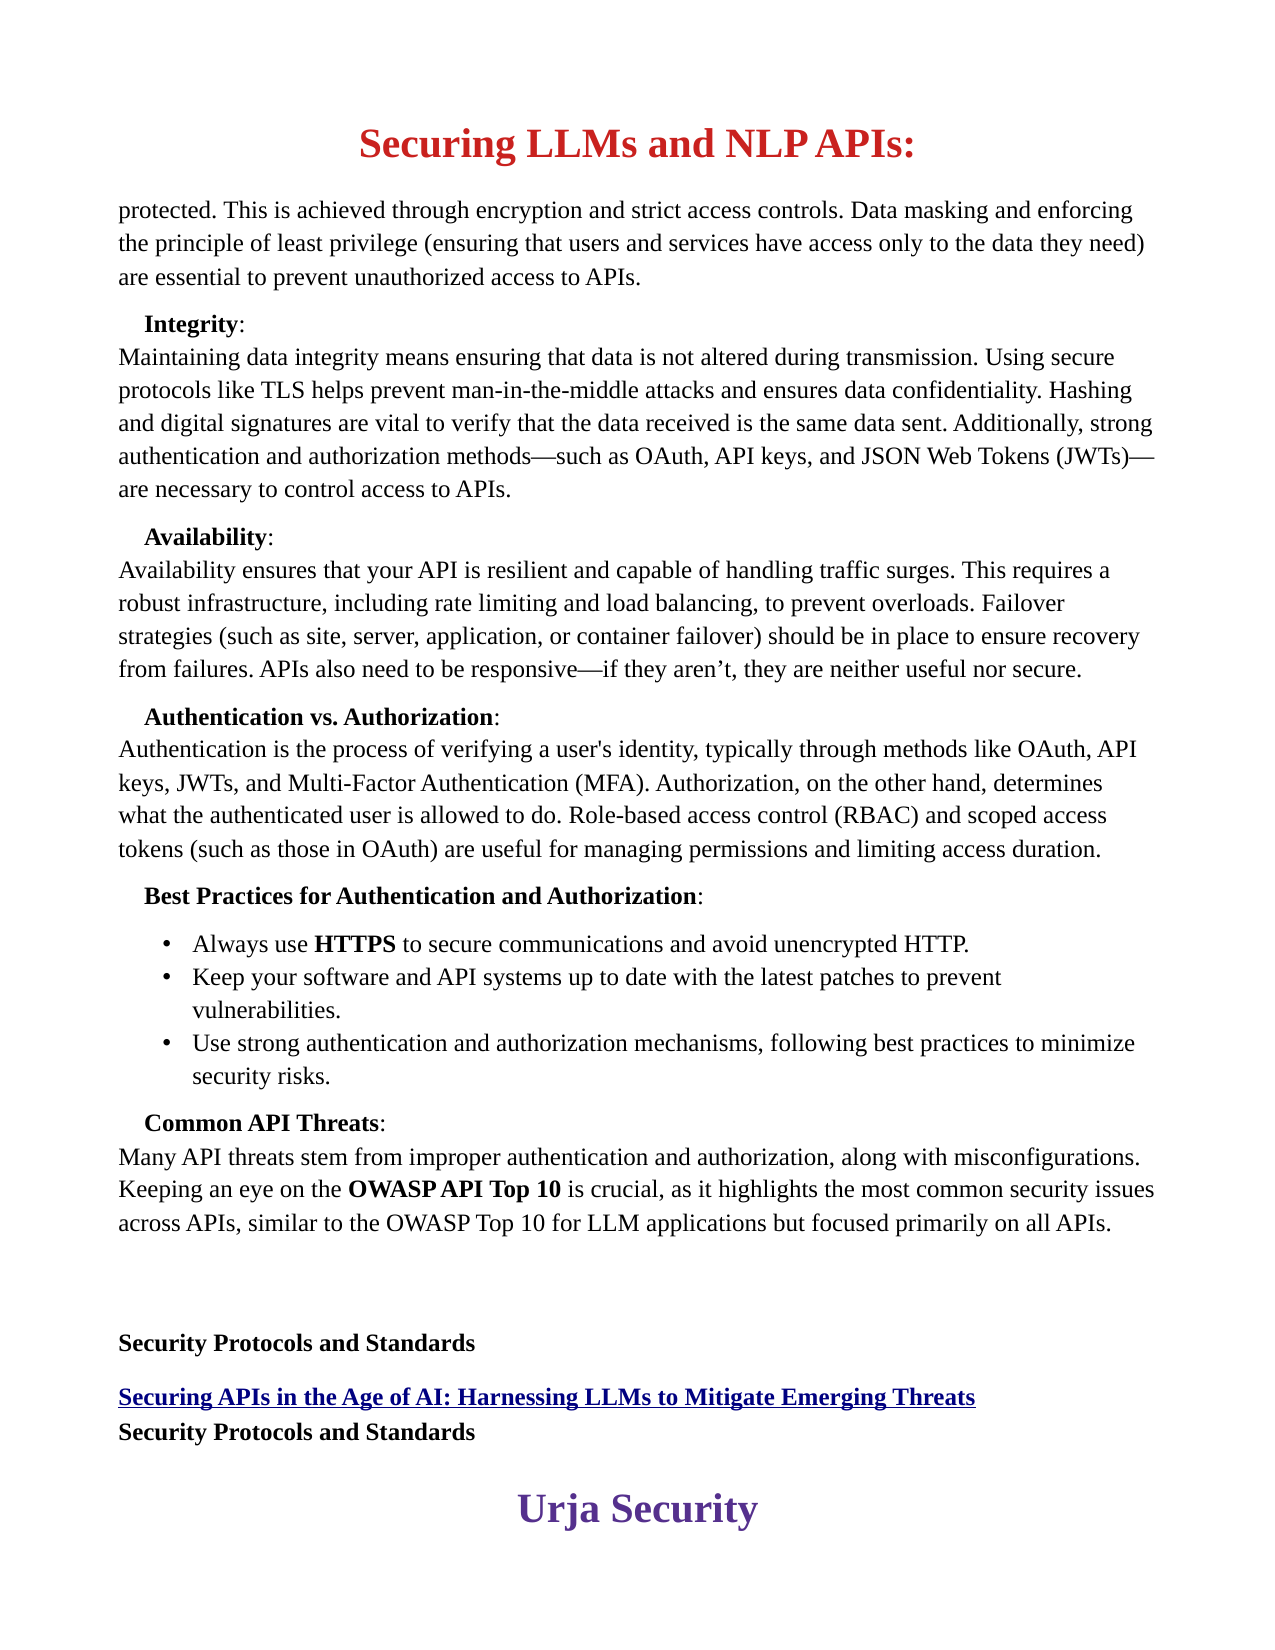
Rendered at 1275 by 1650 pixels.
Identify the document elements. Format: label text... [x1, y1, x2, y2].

text 📍 Common API Threats: Many API threats stem from improper authentication and authorization, along with misconfigurations. Keeping an eye on the OWASP API Top 10 is crucial, as it highlights the most common security issues across APIs, similar to the OWASP Top 10 for LLM applications but focused primarily on all APIs. [118, 1108, 1157, 1236]
text 📍 Availability: Availability ensures that your API is resilient and capable of handling traffic surges. This requires a robust infrastructure, including rate limiting and load balancing, to prevent overloads. Failover strategies (such as site, server, application, or container failover) should be in place to ensure recovery from failures. APIs also need to be responsive—if they aren’t, they are neither useful nor secure. [118, 522, 1157, 683]
text 📍 Best Practices for Authentication and Authorization: [118, 881, 1157, 910]
text protected. This is achieved through encryption and strict access controls. Data masking and enforcing the principle of least privilege (ensuring that users and services have access only to the data they need) are essential to prevent unauthorized access to APIs. [118, 196, 1157, 290]
list Use strong authentication and authorization mechanisms, following best practices to minimize security risks. [162, 1028, 1157, 1090]
text 📍 Authentication vs. Authorization: Authentication is the process of verifying a user's identity, typically through methods like OAuth, API keys, JWTs, and Multi-Factor Authentication (MFA). Authorization, on the other hand, determines what the authenticated user is allowed to do. Role-based access control (RBAC) and scoped access tokens (such as those in OAuth) are useful for managing permissions and limiting access duration. [118, 702, 1157, 862]
text Security Protocols and Standards [118, 1417, 1157, 1445]
list Keep your software and API systems up to date with the latest patches to prevent vulnerabilities. [162, 962, 1157, 1024]
subtitle Security Protocols and Standards [118, 1328, 1157, 1357]
list Always use HTTPS to secure communications and avoid unencrypted HTTP. [162, 929, 1157, 958]
text 📍 Integrity: Maintaining data integrity means ensuring that data is not altered during transmission. Using secure protocols like TLS helps prevent man-in-the-middle attacks and ensures data confidentiality. Hashing and digital signatures are vital to verify that the data received is the same data sent. Additionally, strong authentication and authorization methods—such as OAuth, API keys, and JSON Web Tokens (JWTs)—are necessary to control access to APIs. [118, 309, 1157, 503]
subtitle Securing APIs in the Age of AI: Harnessing LLMs to Mitigate Emerging Threats [118, 1382, 1157, 1410]
